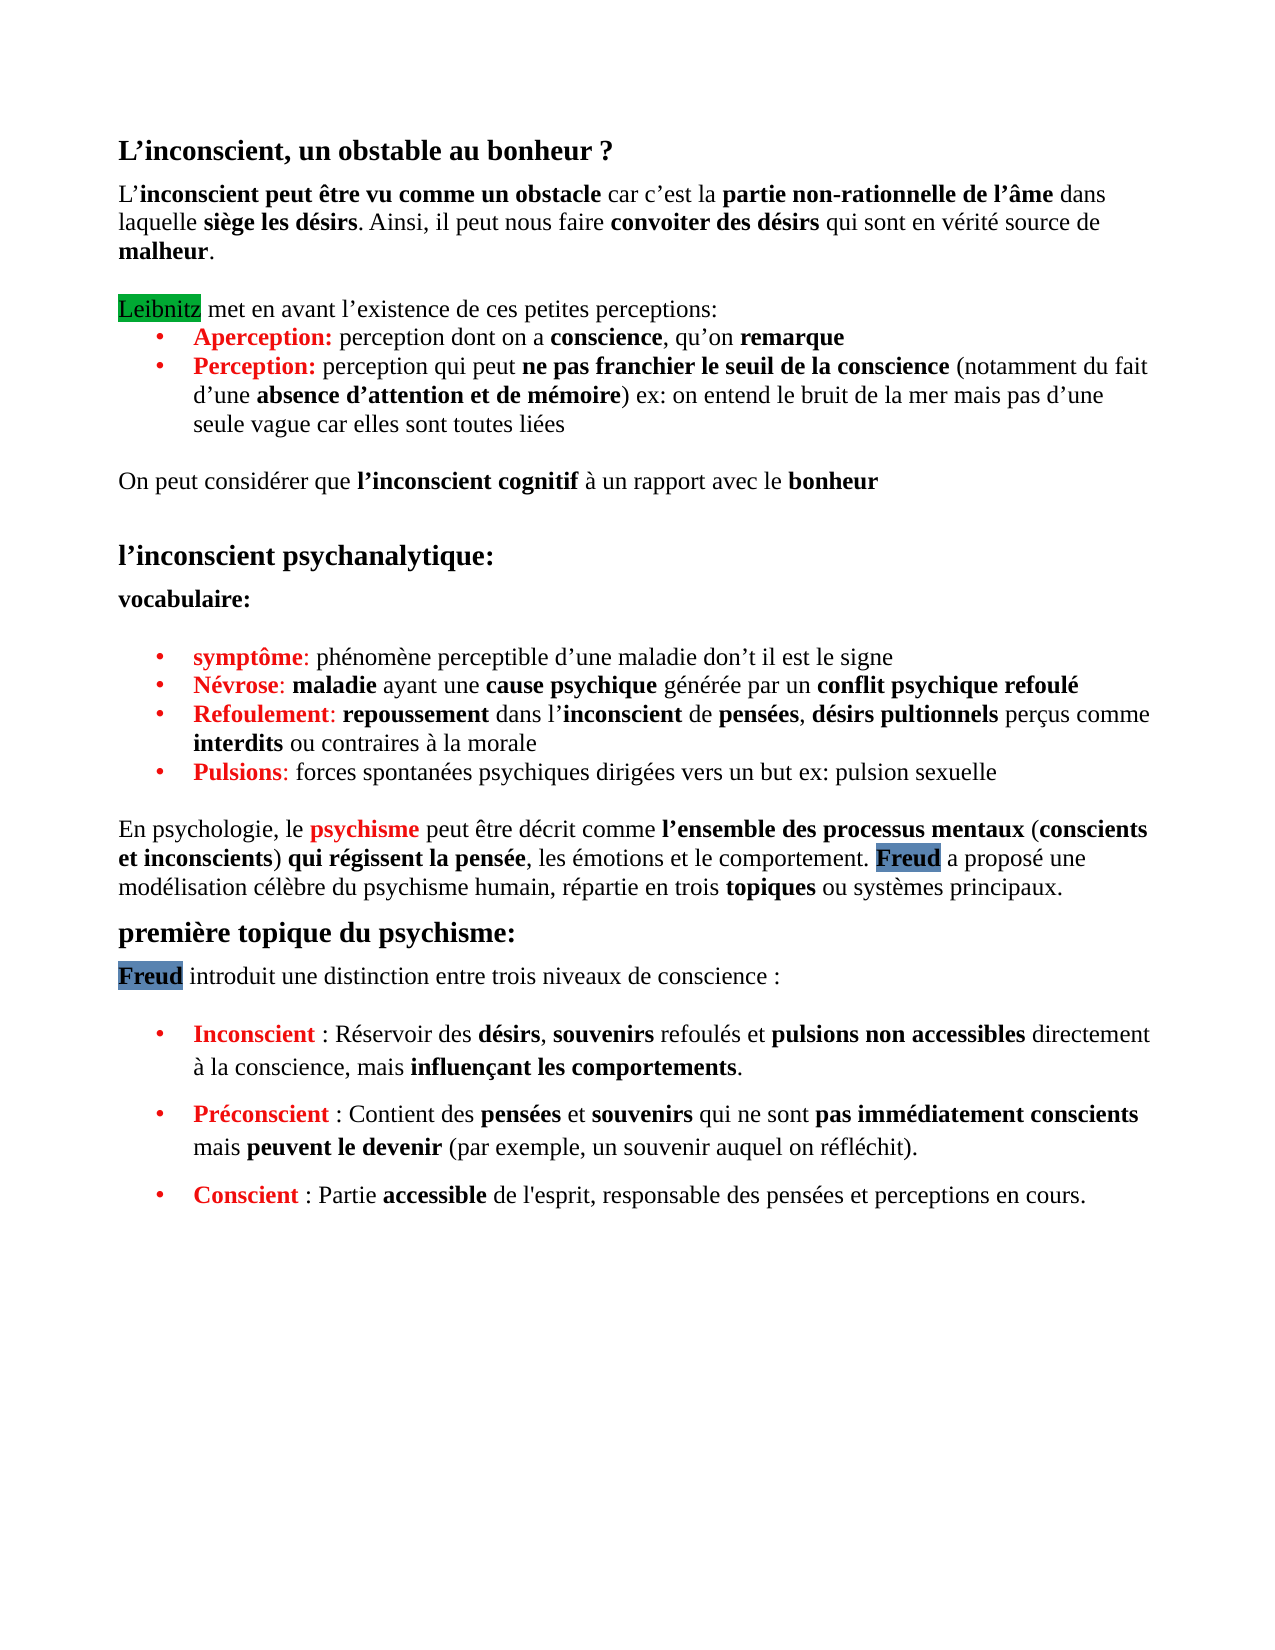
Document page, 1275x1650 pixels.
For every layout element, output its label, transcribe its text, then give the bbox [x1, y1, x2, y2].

text En psychologie, le psychisme peut être décrit comme l’ensemble des processus mentaux (conscients et inconscients) qui régissent la pensée, les émotions et le comportement. Freud a proposé une modélisation célèbre du psychisme humain, répartie en trois topiques ou systèmes principaux. [118, 814, 1157, 901]
text vocabulaire: [118, 584, 1157, 613]
list symptôme: phénomène perceptible d’une maladie don’t il est le signe [156, 642, 1157, 671]
list Conscient : Partie accessible de l'esprit, responsable des pensées et perceptions en cours. [156, 1180, 1157, 1209]
list Névrose: maladie ayant une cause psychique générée par un conflit psychique refoulé [156, 671, 1157, 699]
text Leibnitz met en avant l’existence de ces petites perceptions: [118, 294, 1157, 322]
text On peut considérer que l’inconscient cognitif à un rapport avec le bonheur [118, 466, 1157, 495]
list Refoulement: repoussement dans l’inconscient de pensées, désirs pultionnels perçus comme interdits ou contraires à la morale [156, 699, 1157, 757]
list Pulsions: forces spontanées psychiques dirigées vers un but ex: pulsion sexuelle [156, 757, 1157, 786]
subtitle première topique du psychisme: [118, 915, 1157, 949]
subtitle L’inconscient, un obstable au bonheur ? [118, 133, 1157, 166]
subtitle l’inconscient psychanalytique: [118, 538, 1157, 572]
list Perception: perception qui peut ne pas franchier le seuil de la conscience (notamment du fait d’une absence d’attention et de mémoire) ex: on entend le bruit de la mer mais pas d’une seule vague car elles sont toutes liées [156, 351, 1157, 437]
list Inconscient : Réservoir des désirs, souvenirs refoulés et pulsions non accessibles directement à la conscience, mais influençant les comportements. [156, 1019, 1157, 1081]
text L’inconscient peut être vu comme un obstacle car c’est la partie non-rationnelle de l’âme dans laquelle siège les désirs. Ainsi, il peut nous faire convoiter des désirs qui sont en vérité source de malheur. [118, 179, 1157, 265]
list Préconscient : Contient des pensées et souvenirs qui ne sont pas immédiatement conscients mais peuvent le devenir (par exemple, un souvenir auquel on réfléchit). [156, 1099, 1157, 1161]
text Freud introduit une distinction entre trois niveaux de conscience : [118, 961, 1157, 990]
list Aperception: perception dont on a conscience, qu’on remarque [156, 322, 1157, 351]
